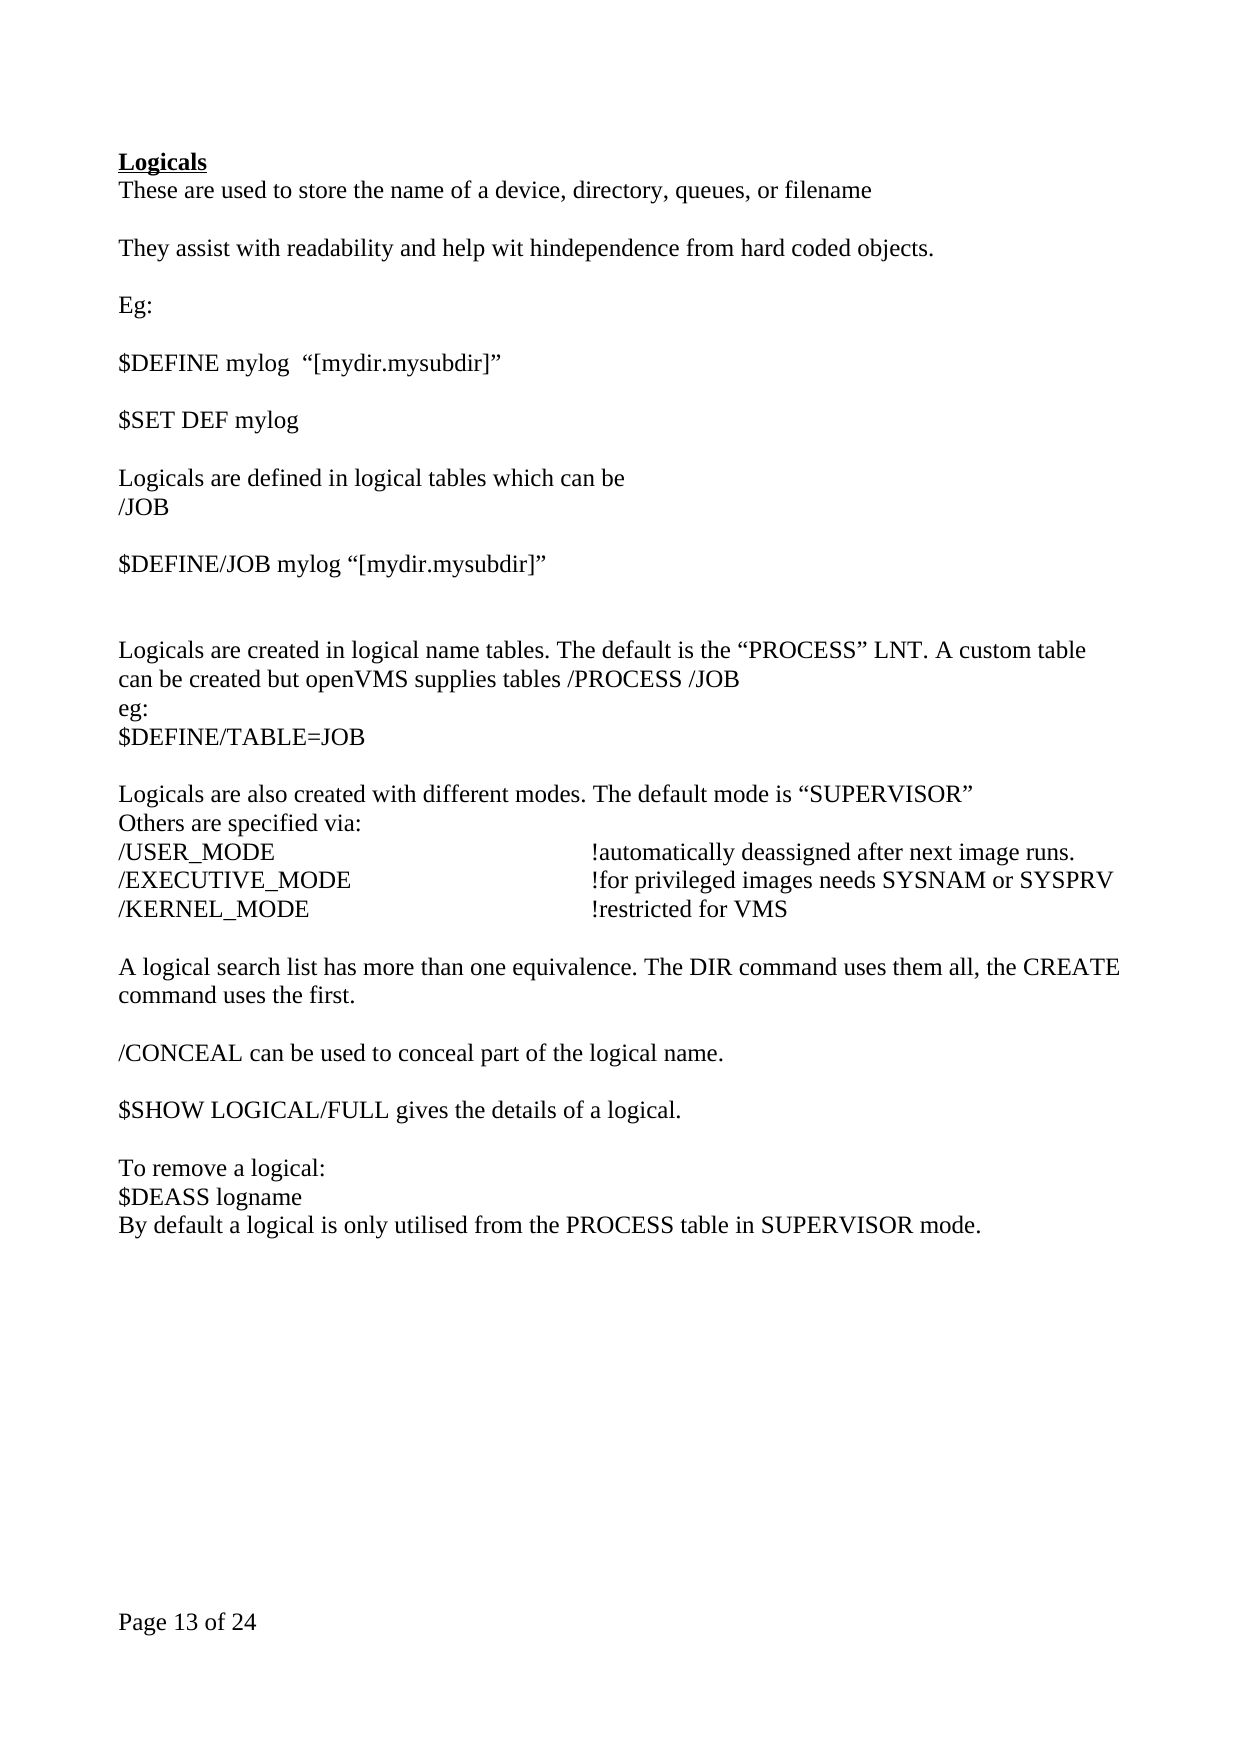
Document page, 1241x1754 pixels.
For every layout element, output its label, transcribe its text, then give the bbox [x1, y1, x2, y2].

text These are used to store the name of a device, directory, queues, or filename [118, 176, 1122, 204]
text $SHOW LOGICAL/FULL gives the details of a logical. [118, 1096, 1122, 1124]
text Others are specified via: [118, 808, 1122, 837]
text Eg: [118, 291, 1122, 319]
text $SET DEF mylog [118, 406, 1122, 434]
text Logicals are defined in logical tables which can be [118, 463, 1122, 492]
text /EXECUTIVE_MODE !for privileged images needs SYSNAM or SYSPRV [118, 866, 1122, 894]
text /USER_MODE !automatically deassigned after next image runs. [118, 837, 1122, 866]
text $DEASS logname [118, 1182, 1122, 1211]
text /JOB [118, 492, 1122, 521]
text $DEFINE/JOB mylog “[mydir.mysubdir]” [118, 549, 1122, 578]
text $DEFINE/TABLE=JOB [118, 722, 1122, 751]
text $DEFINE mylog “[mydir.mysubdir]” [118, 348, 1122, 377]
text Logicals [118, 147, 1122, 176]
text By default a logical is only utilised from the PROCESS table in SUPERVISOR mode. [118, 1211, 1122, 1239]
text A logical search list has more than one equivalence. The DIR command uses them all, the CREATE command uses the first. [118, 952, 1122, 1009]
text They assist with readability and help wit hindependence from hard coded objects. [118, 233, 1122, 262]
text To remove a logical: [118, 1153, 1122, 1182]
text eg: [118, 693, 1122, 722]
text /KERNEL_MODE !restricted for VMS [118, 894, 1122, 923]
text Logicals are created in logical name tables. The default is the “PROCESS” LNT. A custom table can be created but openVMS supplies tables /PROCESS /JOB [118, 636, 1122, 693]
text /CONCEAL can be used to conceal part of the logical name. [118, 1038, 1122, 1067]
text Logicals are also created with different modes. The default mode is “SUPERVISOR” [118, 779, 1122, 808]
